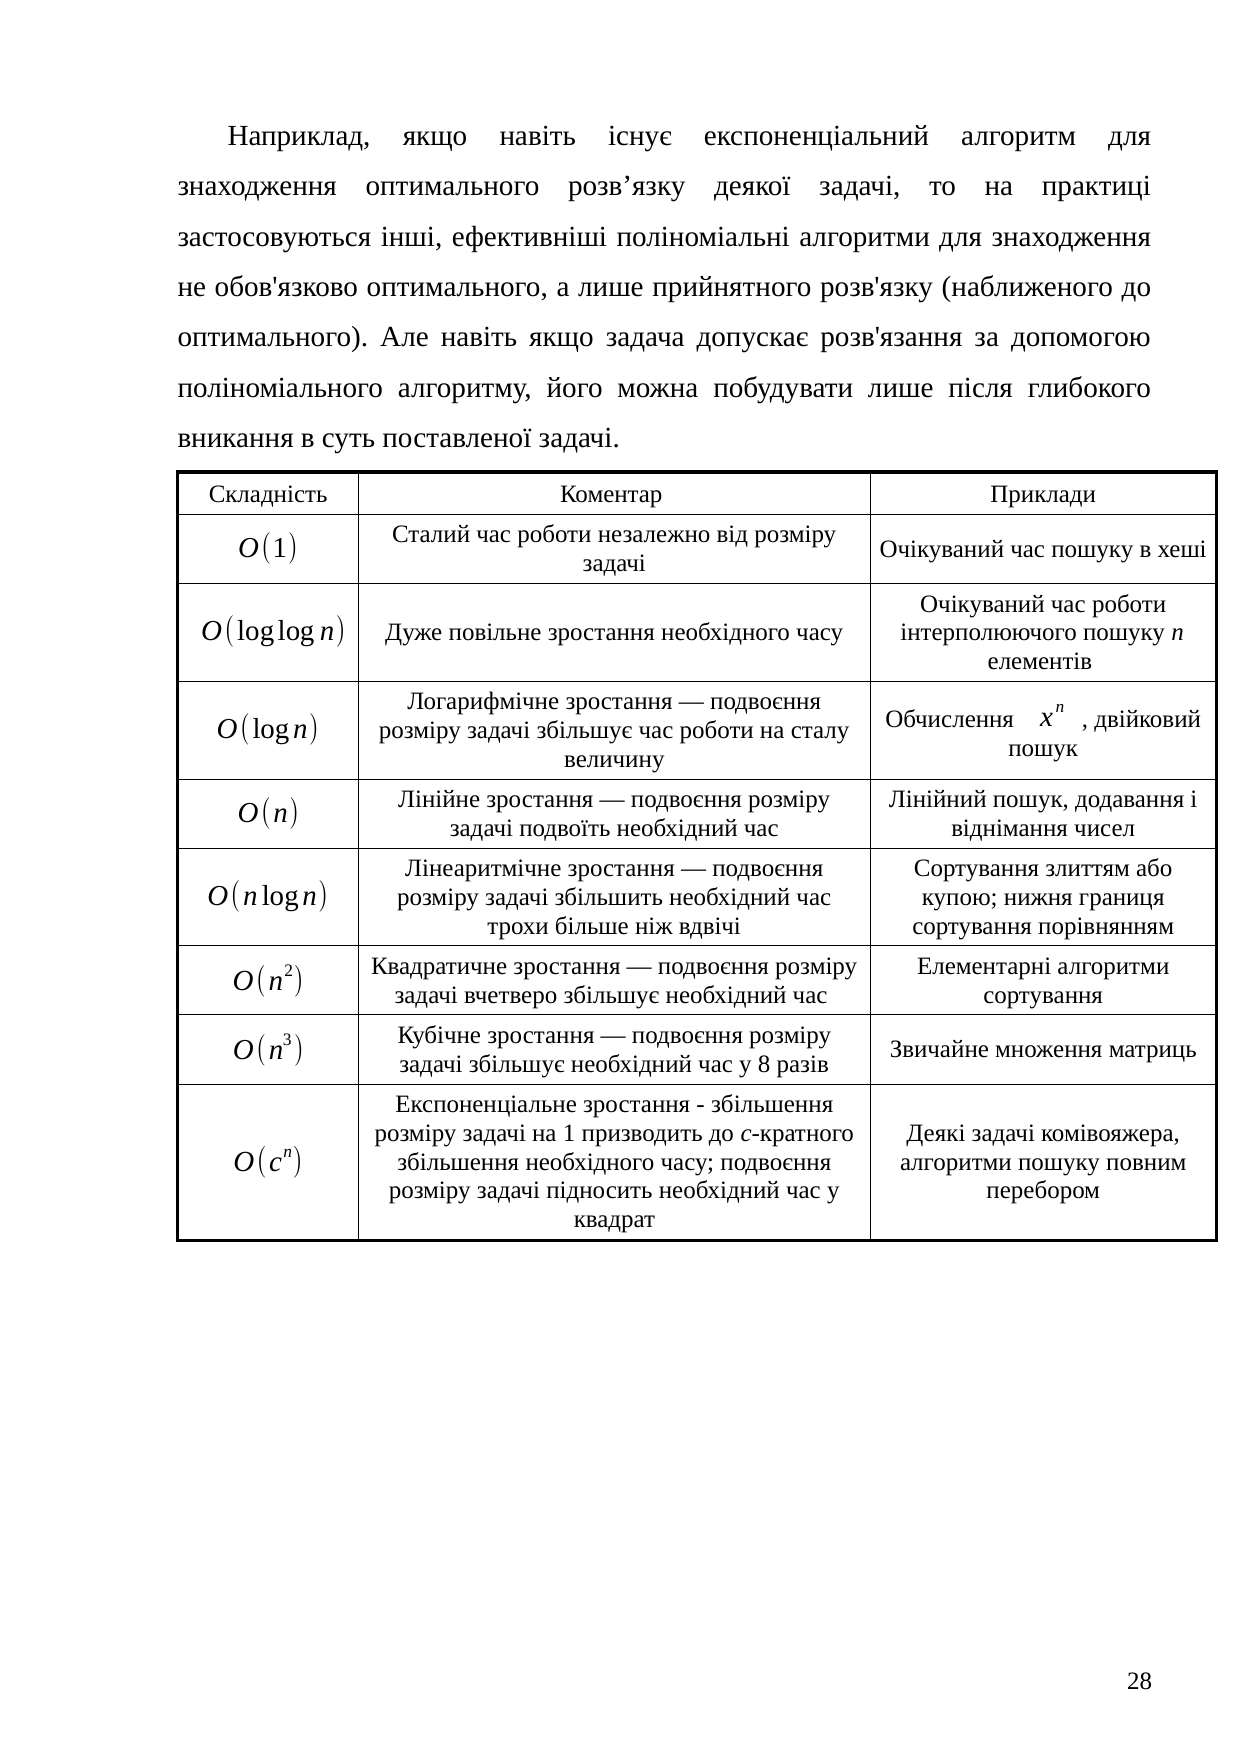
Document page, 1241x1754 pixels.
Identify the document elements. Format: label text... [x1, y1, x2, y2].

table_cell Деякі задачі комівояжера, алгоритми пошуку повним перебором [871, 1085, 1215, 1239]
table_cell [179, 584, 358, 681]
table_cell Елементарні алгоритми сортування [871, 946, 1215, 1014]
table_cell Кубічне зростання — подвоєння розміру задачі збільшує необхідний час у 8 разів [359, 1015, 870, 1083]
table_cell Очікуваний час роботи інтерполюючого пошуку n елементів [871, 584, 1215, 681]
table_cell Лінійний пошук, додавання і віднімання чисел [871, 780, 1215, 847]
table_cell Очікуваний час пошуку в хеші [871, 515, 1215, 583]
table_cell [179, 515, 358, 583]
table_header Коментар [359, 474, 870, 514]
table_cell [179, 946, 358, 1014]
table_cell Обчислення , двійковий пошук [871, 682, 1215, 778]
table_cell [179, 1085, 358, 1239]
table_cell Сталий час роботи незалежно від розміру задачі [359, 515, 870, 583]
table_cell Логарифмічне зростання — подвоєння розміру задачі збільшує час роботи на сталу величину [359, 682, 870, 778]
table_cell Дуже повільне зростання необхідного часу [359, 584, 870, 681]
table_cell [179, 682, 358, 778]
table_cell [179, 849, 358, 945]
table_cell Лінеаритмічне зростання — подвоєння розміру задачі збільшить необхідний час трохи більше ніж вдвічі [359, 849, 870, 945]
text Наприклад, якщо навіть існує експоненціальний алгоритм для знаходження оптимального розв’язку деякої задачі, то на практиці застосовуються інші, ефективніші поліноміальні алгоритми для знаходження не обов'язково оптимального, а лише прийнятного розв'язку (наближеного до оптимального). Але навіть якщо задача допускає розв'язання за допомогою поліноміального алгоритму, його можна побудувати лише після глибокого вникання в суть поставленої задачі. [177, 118, 1152, 453]
table_header Складність [179, 474, 358, 514]
table_cell Сортування злиттям або купою; нижня границя сортування порівнянням [871, 849, 1215, 945]
table_cell [179, 1015, 358, 1083]
table_cell Звичайне множення матриць [871, 1015, 1215, 1083]
table_cell Лінійне зростання — подвоєння розміру задачі подвоїть необхідний час [359, 780, 870, 847]
table_cell Експоненціальне зростання - збільшення розміру задачі на 1 призводить до c-кратного збільшення необхідного часу; подвоєння розміру задачі підносить необхідний час у квадрат [359, 1085, 870, 1239]
table_header Приклади [871, 474, 1215, 514]
table_cell [179, 780, 358, 847]
table_cell Квадратичне зростання — подвоєння розміру задачі вчетверо збільшує необхідний час [359, 946, 870, 1014]
